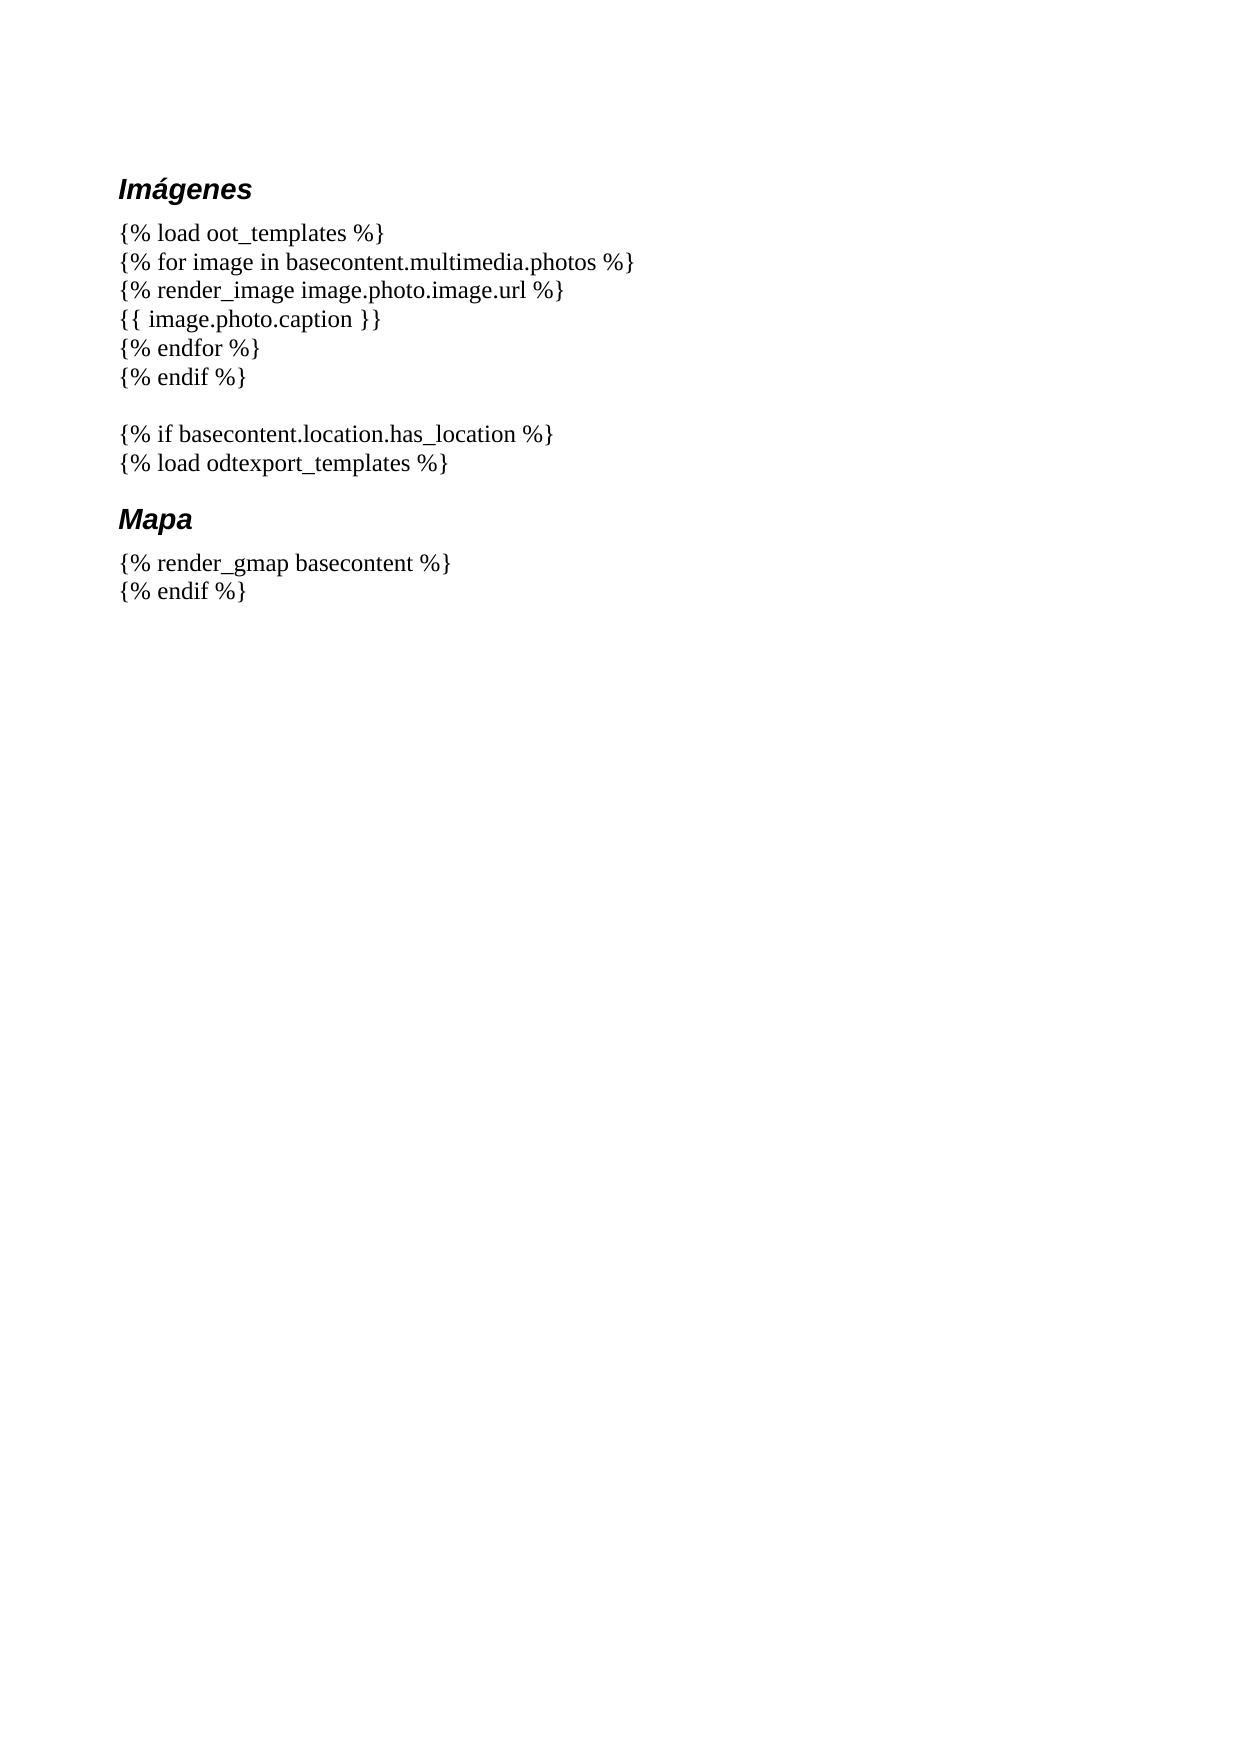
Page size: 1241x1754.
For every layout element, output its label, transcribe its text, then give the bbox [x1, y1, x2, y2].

text {% endif %} [118, 576, 1122, 605]
text {% endfor %} [118, 333, 1122, 362]
text {% for image in basecontent.multimedia.photos %} [118, 247, 1122, 275]
text {% endif %} [118, 362, 1122, 390]
text {% render_gmap basecontent %} [118, 548, 1122, 576]
text {% load oot_templates %} [118, 218, 1122, 247]
text {% load odtexport_templates %} [118, 448, 1122, 477]
subtitle Imágenes [118, 172, 1122, 205]
subtitle Mapa [118, 502, 1122, 535]
text {% render_image image.photo.image.url %} [118, 275, 1122, 304]
text {{ image.photo.caption }} [118, 304, 1122, 333]
text {% if basecontent.location.has_location %} [118, 419, 1122, 448]
